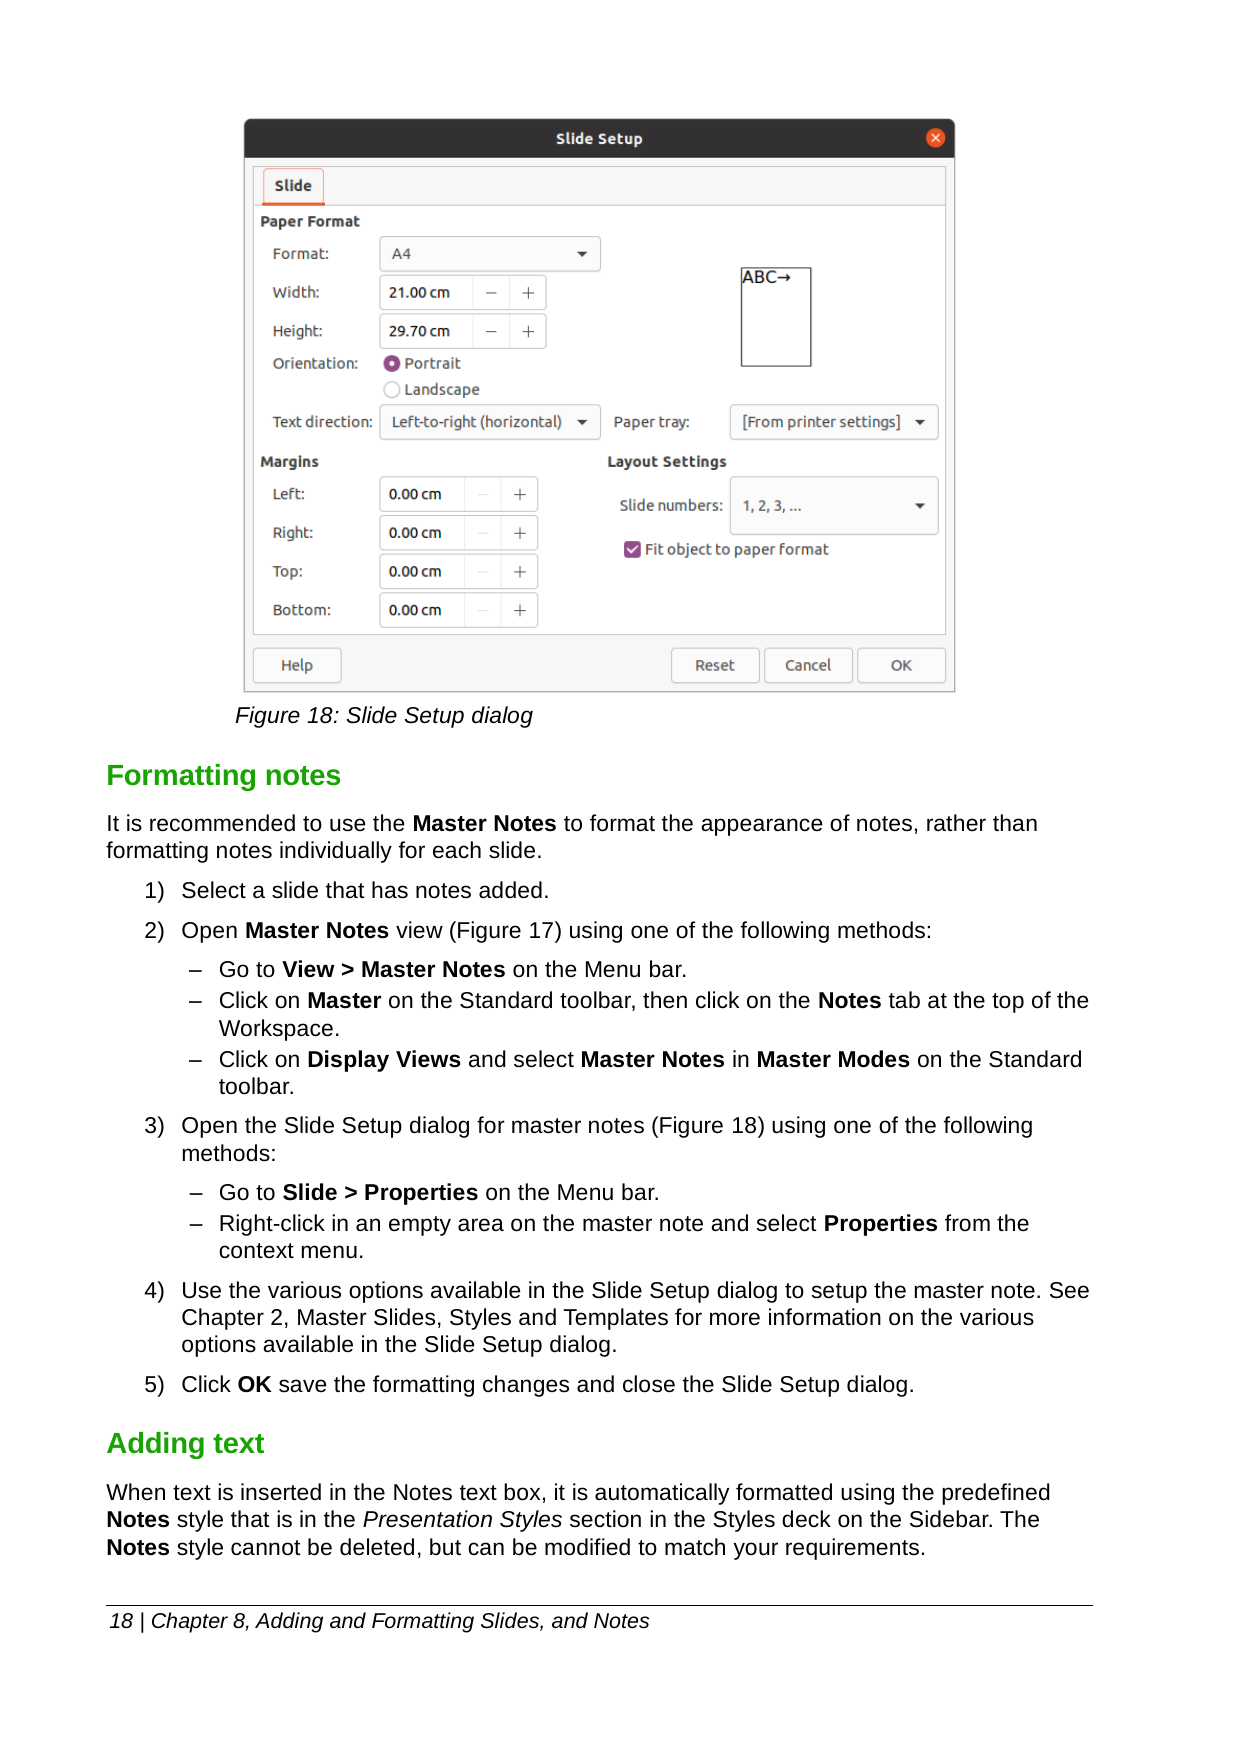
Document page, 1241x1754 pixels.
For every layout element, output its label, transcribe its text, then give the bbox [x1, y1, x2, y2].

subtitle Formatting notes [106, 757, 1093, 791]
text When text is inserted in the Notes text box, it is automatically formatted using the predefined Notes style that is in the Presentation Styles section in the Styles deck on the Sidebar. The Notes style cannot be deleted, but can be modified to match your requirements. [106, 1479, 1093, 1560]
text Figure 18: Slide Setup dialog [235, 702, 964, 728]
picture [234, 118, 964, 702]
list Click OK save the formatting changes and close the Slide Setup dialog. [164, 1370, 1093, 1397]
subtitle Adding text [106, 1426, 1093, 1460]
list Click on Master on the Standard toolbar, then click on the Notes tab at the top of the Workspace. [189, 987, 1093, 1041]
list Use the various options available in the Slide Setup dialog to setup the master note. See Chapter 2, Master Slides, Styles and Templates for more information on the various options available in the Slide Setup dialog. [164, 1276, 1093, 1358]
list Open Master Notes view (Figure 17) using one of the following methods: [164, 916, 1093, 943]
list Select a slide that has notes added. [164, 876, 1093, 903]
list Right-click in an empty area on the master note and select Properties from the context menu. [189, 1210, 1093, 1264]
list It is recommended to use the Master Notes to format the appearance of notes, rather than formatting notes individually for each slide. [106, 810, 1093, 864]
list Click on Display Views and select Master Notes in Master Modes on the Standard toolbar. [189, 1045, 1093, 1099]
list Open the Slide Setup dialog for master notes (Figure 18) using one of the following methods: [164, 1112, 1093, 1166]
list Go to View > Master Notes on the Menu bar. [189, 956, 1093, 983]
list Go to Slide > Properties on the Menu bar. [189, 1178, 1093, 1206]
